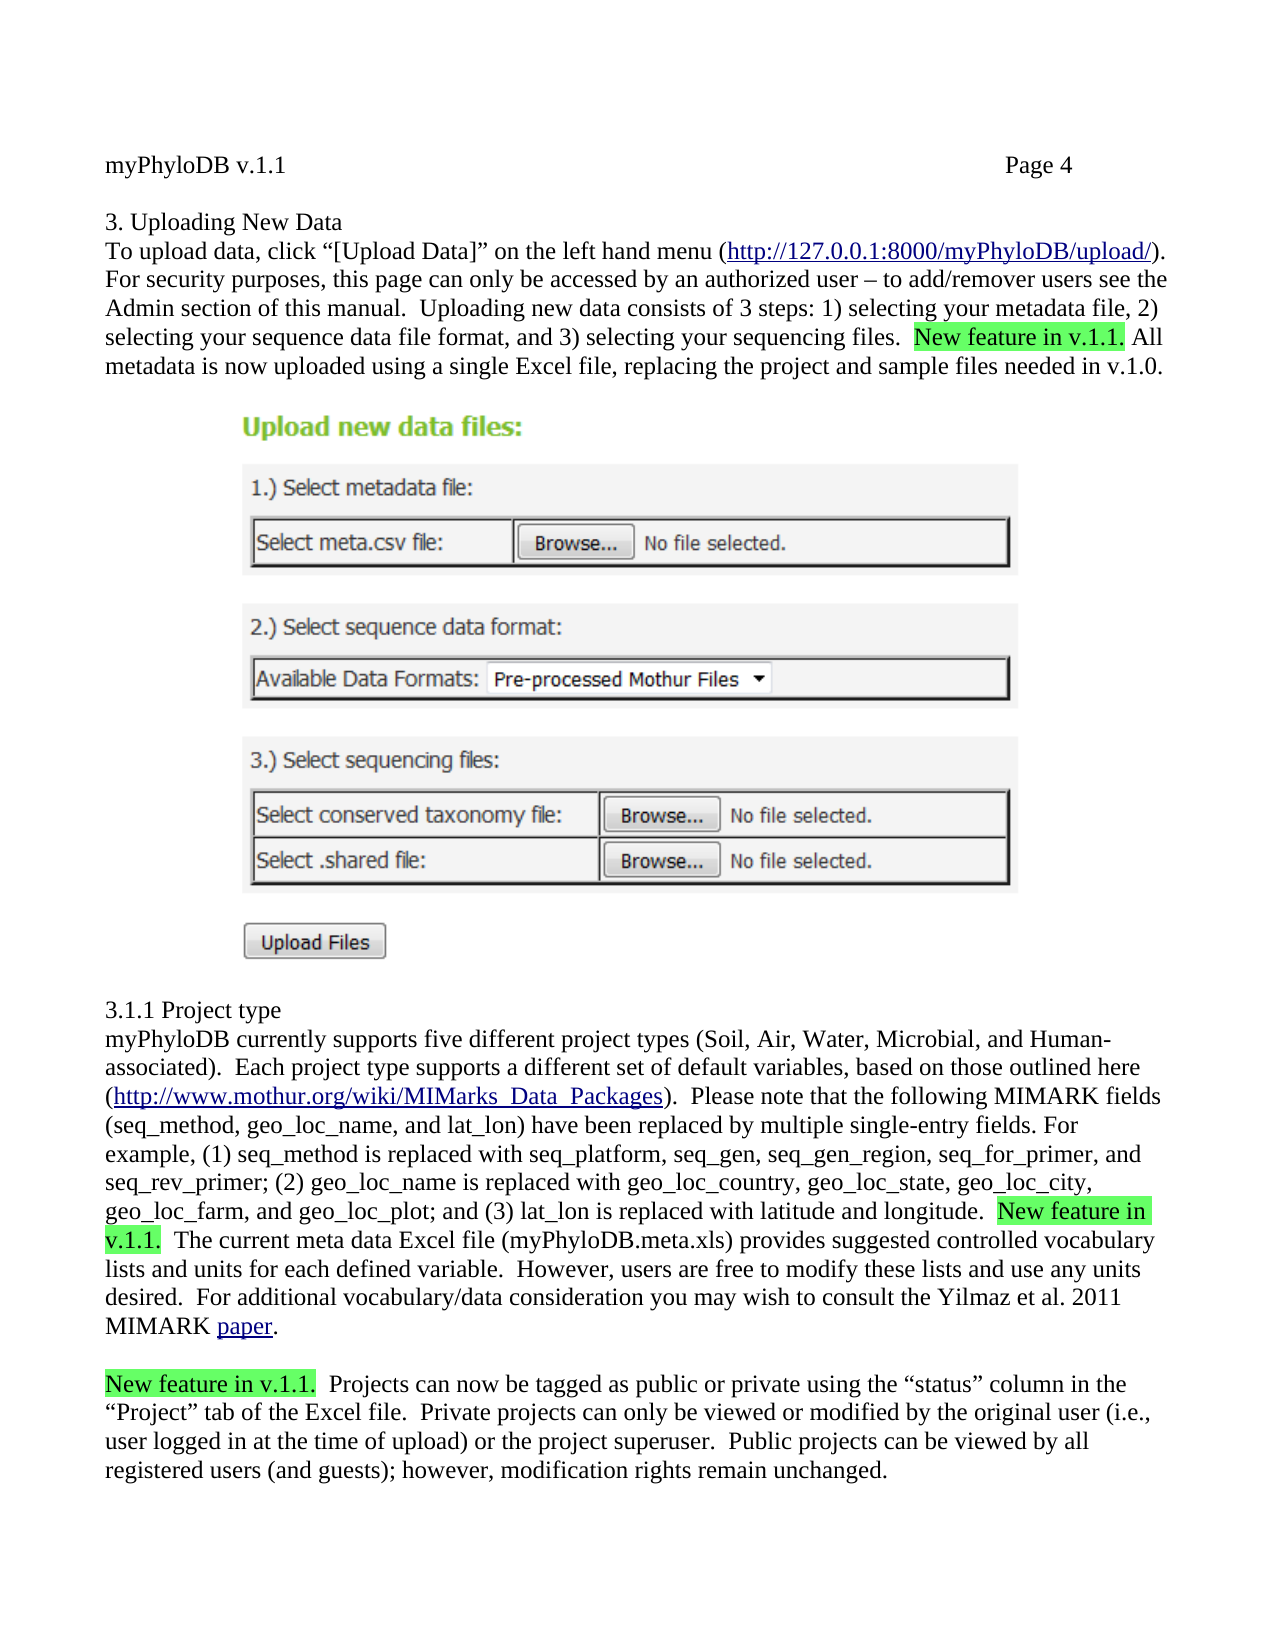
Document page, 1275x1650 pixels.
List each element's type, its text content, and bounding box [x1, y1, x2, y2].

text 3.1.1 Project type [105, 995, 1170, 1024]
text myPhyloDB currently supports five different project types (Soil, Air, Water, Microbial, and Human-associated). Each project type supports a different set of default variables, based on those outlined here (http://www.mothur.org/wiki/MIMarks_Data_Packages). Please note that the following MIMARK fields (seq_method, geo_loc_name, and lat_lon) have been replaced by multiple single-entry fields. For example, (1) seq_method is replaced with seq_platform, seq_gen, seq_gen_region, seq_for_primer, and seq_rev_primer; (2) geo_loc_name is replaced with geo_loc_country, geo_loc_state, geo_loc_city, geo_loc_farm, and geo_loc_plot; and (3) lat_lon is replaced with latitude and longitude. New feature in v.1.1. The current meta data Excel file (myPhyloDB.meta.xls) provides suggested controlled vocabulary lists and units for each defined variable. However, users are free to modify these lists and use any units desired. For additional vocabulary/data consideration you may wish to consult the Yilmaz et al. 2011 MIMARK paper. [105, 1024, 1170, 1340]
picture [241, 408, 1034, 967]
text 3. Uploading New Data [105, 207, 1170, 236]
text To upload data, click “[Upload Data]” on the left hand menu (http://127.0.0.1:8000/myPhyloDB/upload/). For security purposes, this page can only be accessed by an authorized user – to add/remover users see the Admin section of this manual. Uploading new data consists of 3 steps: 1) selecting your metadata file, 2) selecting your sequence data file format, and 3) selecting your sequencing files. New feature in v.1.1. All metadata is now uploaded using a single Excel file, replacing the project and sample files needed in v.1.0. [105, 236, 1170, 379]
text New feature in v.1.1. Projects can now be tagged as public or private using the “status” column in the “Project” tab of the Excel file. Private projects can only be viewed or modified by the original user (i.e., user logged in at the time of upload) or the project superuser. Public projects can be viewed by all registered users (and guests); however, modification rights remain unchanged. [105, 1369, 1170, 1484]
